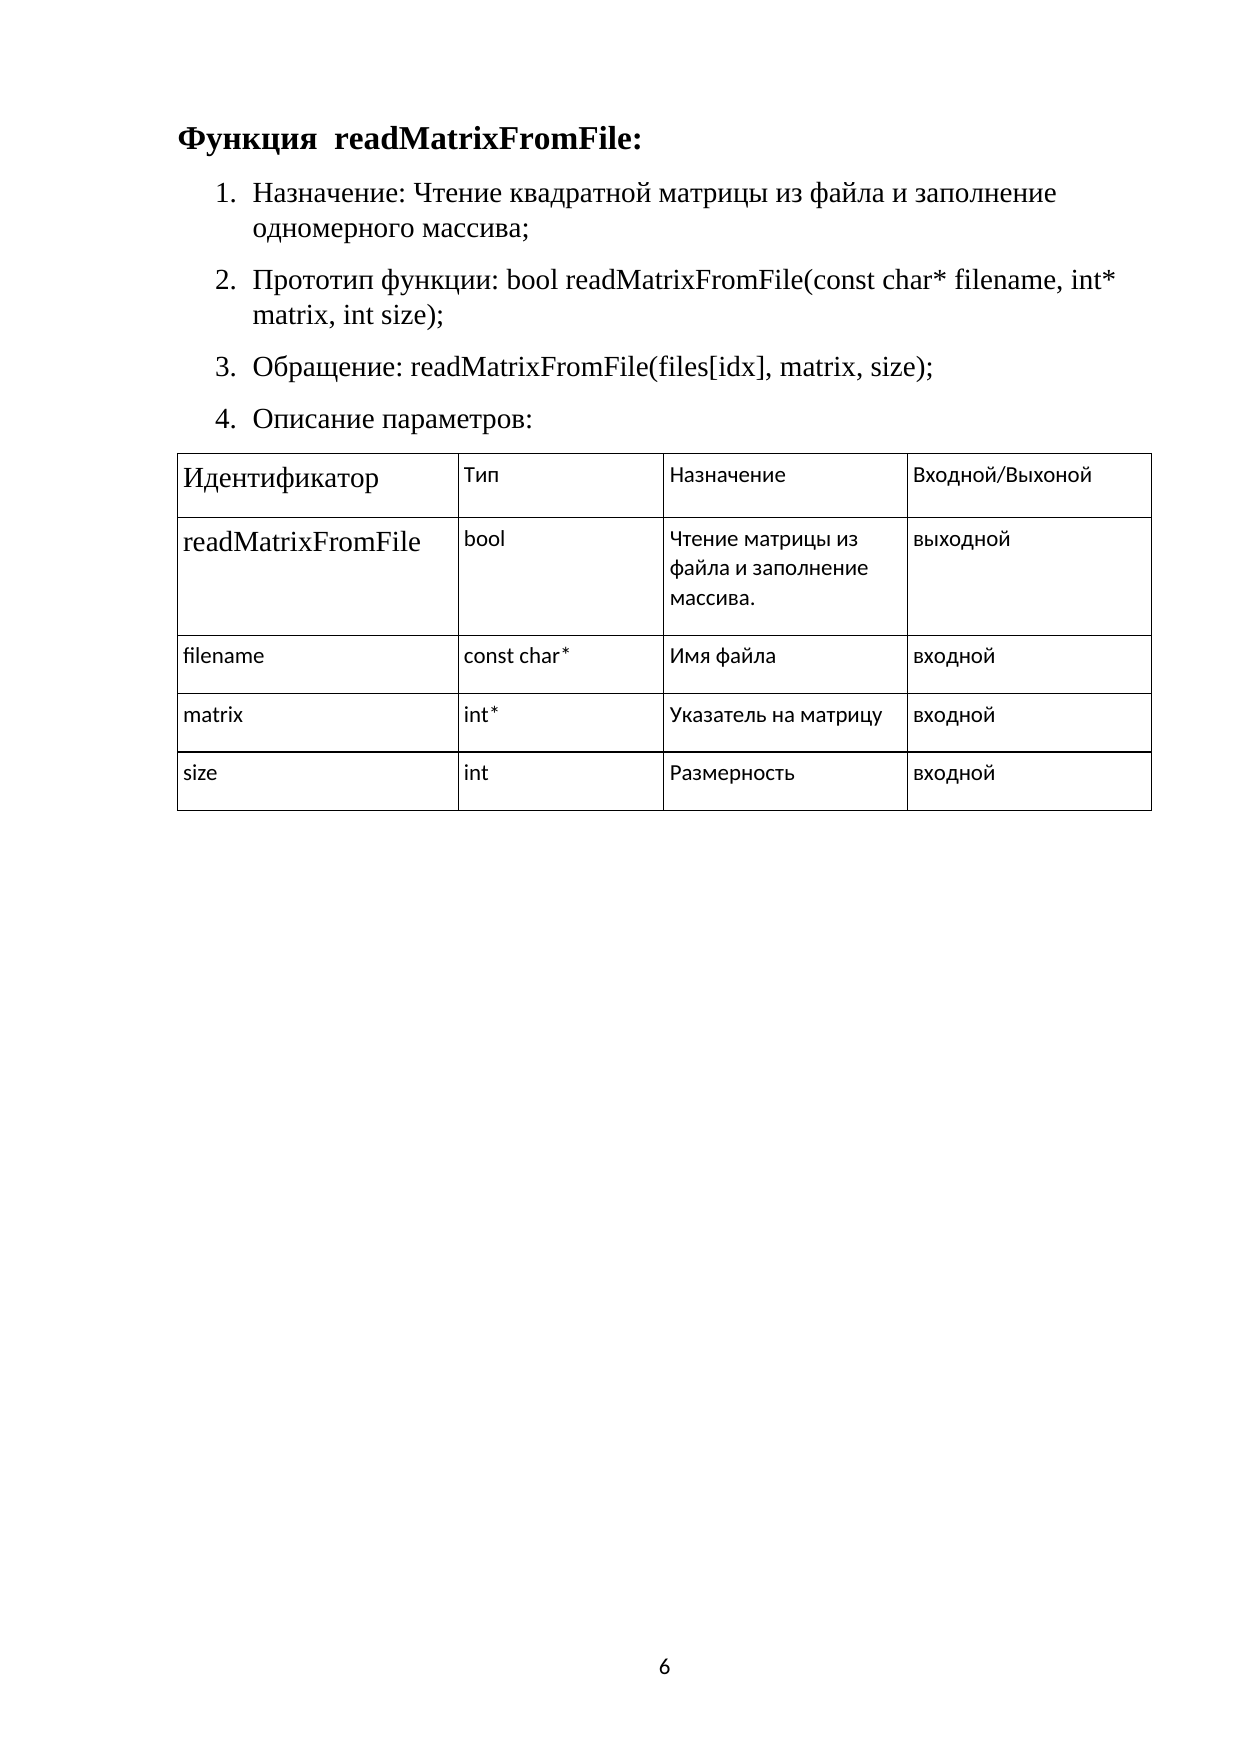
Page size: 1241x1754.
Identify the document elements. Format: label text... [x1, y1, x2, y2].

table_cell Размерность [664, 753, 907, 810]
table_header Идентификатор [178, 454, 458, 517]
text Функция readMatrixFromFile: [177, 118, 1152, 156]
table_cell size [178, 753, 458, 810]
table_cell bool [459, 518, 663, 634]
table_header Назначение [664, 454, 907, 517]
table_header Входной/Выхоной [908, 454, 1151, 517]
list Обращение: readMatrixFromFile(files[idx], matrix, size); [215, 349, 1152, 383]
table_cell выходной [908, 518, 1151, 634]
table_cell входной [908, 636, 1151, 693]
list Назначение: Чтение квадратной матрицы из файла и заполнение одномерного массива; [215, 175, 1152, 244]
table_cell Имя файла [664, 636, 907, 693]
table_cell Указатель на матрицу [664, 694, 907, 751]
table_cell Чтение матрицы из файла и заполнение массива. [664, 518, 907, 634]
table_cell входной [908, 694, 1151, 751]
table_cell readMatrixFromFile [178, 518, 458, 634]
table_cell matrix [178, 694, 458, 751]
list Описание параметров: [215, 401, 1152, 434]
table_cell const char* [459, 636, 663, 693]
table_cell filename [178, 636, 458, 693]
table_cell int [459, 753, 663, 810]
table_cell int* [459, 694, 663, 751]
list Прототип функции: bool readMatrixFromFile(const char* filename, int* matrix, int size); [215, 262, 1152, 331]
table_cell входной [908, 753, 1151, 810]
table_header Тип [459, 454, 663, 517]
